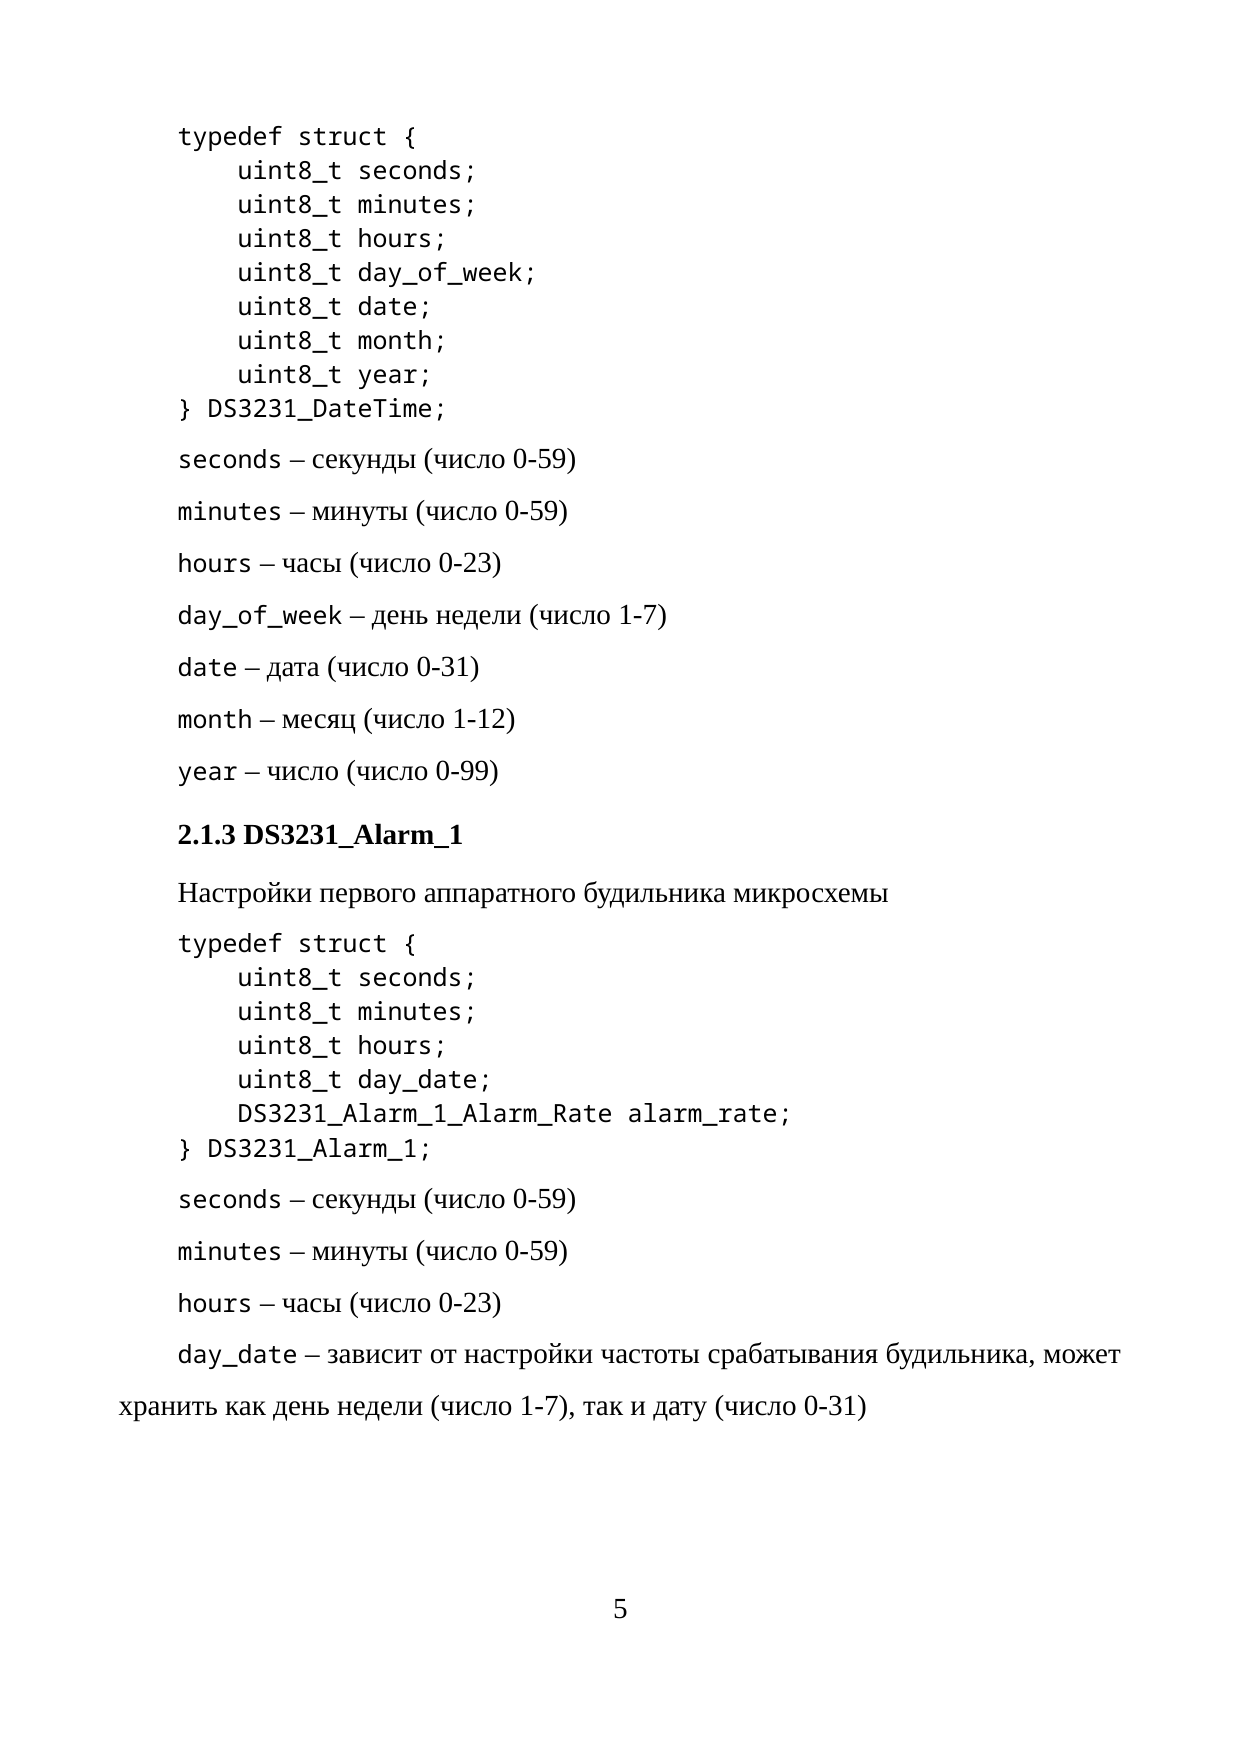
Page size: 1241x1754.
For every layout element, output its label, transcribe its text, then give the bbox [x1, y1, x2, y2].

text uint8_t seconds; [177, 960, 1080, 994]
text uint8_t hours; [177, 221, 1080, 254]
text typedef struct { [177, 926, 1080, 960]
text } DS3231_DateTime; [177, 391, 1080, 425]
text uint8_t minutes; [177, 994, 1080, 1028]
subtitle DS3231_Alarm_1 [118, 817, 1122, 851]
text uint8_t month; [177, 323, 1080, 357]
text minutes – минуты (число 0-59) [118, 1233, 1122, 1267]
text minutes – минуты (число 0-59) [118, 493, 1122, 528]
text typedef struct { [177, 118, 1080, 152]
text uint8_t day_date; [177, 1062, 1080, 1096]
text Настройки первого аппаратного будильника микросхемы [118, 876, 1122, 909]
text month – месяц (число 1-12) [118, 701, 1122, 736]
text DS3231_Alarm_1_Alarm_Rate alarm_rate; [177, 1096, 1080, 1130]
text uint8_t year; [177, 357, 1080, 391]
text uint8_t hours; [177, 1028, 1080, 1062]
text seconds – секунды (число 0-59) [118, 442, 1122, 476]
text uint8_t seconds; [177, 152, 1080, 186]
text hours – часы (число 0-23) [118, 545, 1122, 580]
text day_date – зависит от настройки частоты срабатывания будильника, может хранить как день недели (число 1-7), так и дату (число 0-31) [118, 1337, 1122, 1422]
text uint8_t minutes; [177, 186, 1080, 221]
text hours – часы (число 0-23) [118, 1285, 1122, 1319]
text seconds – секунды (число 0-59) [118, 1181, 1122, 1216]
text date – дата (число 0-31) [118, 649, 1122, 684]
text day_of_week – день недели (число 1-7) [118, 597, 1122, 632]
text year – число (число 0-99) [118, 753, 1122, 787]
text uint8_t date; [177, 289, 1080, 323]
text uint8_t day_of_week; [177, 254, 1080, 289]
text } DS3231_Alarm_1; [177, 1130, 1080, 1164]
